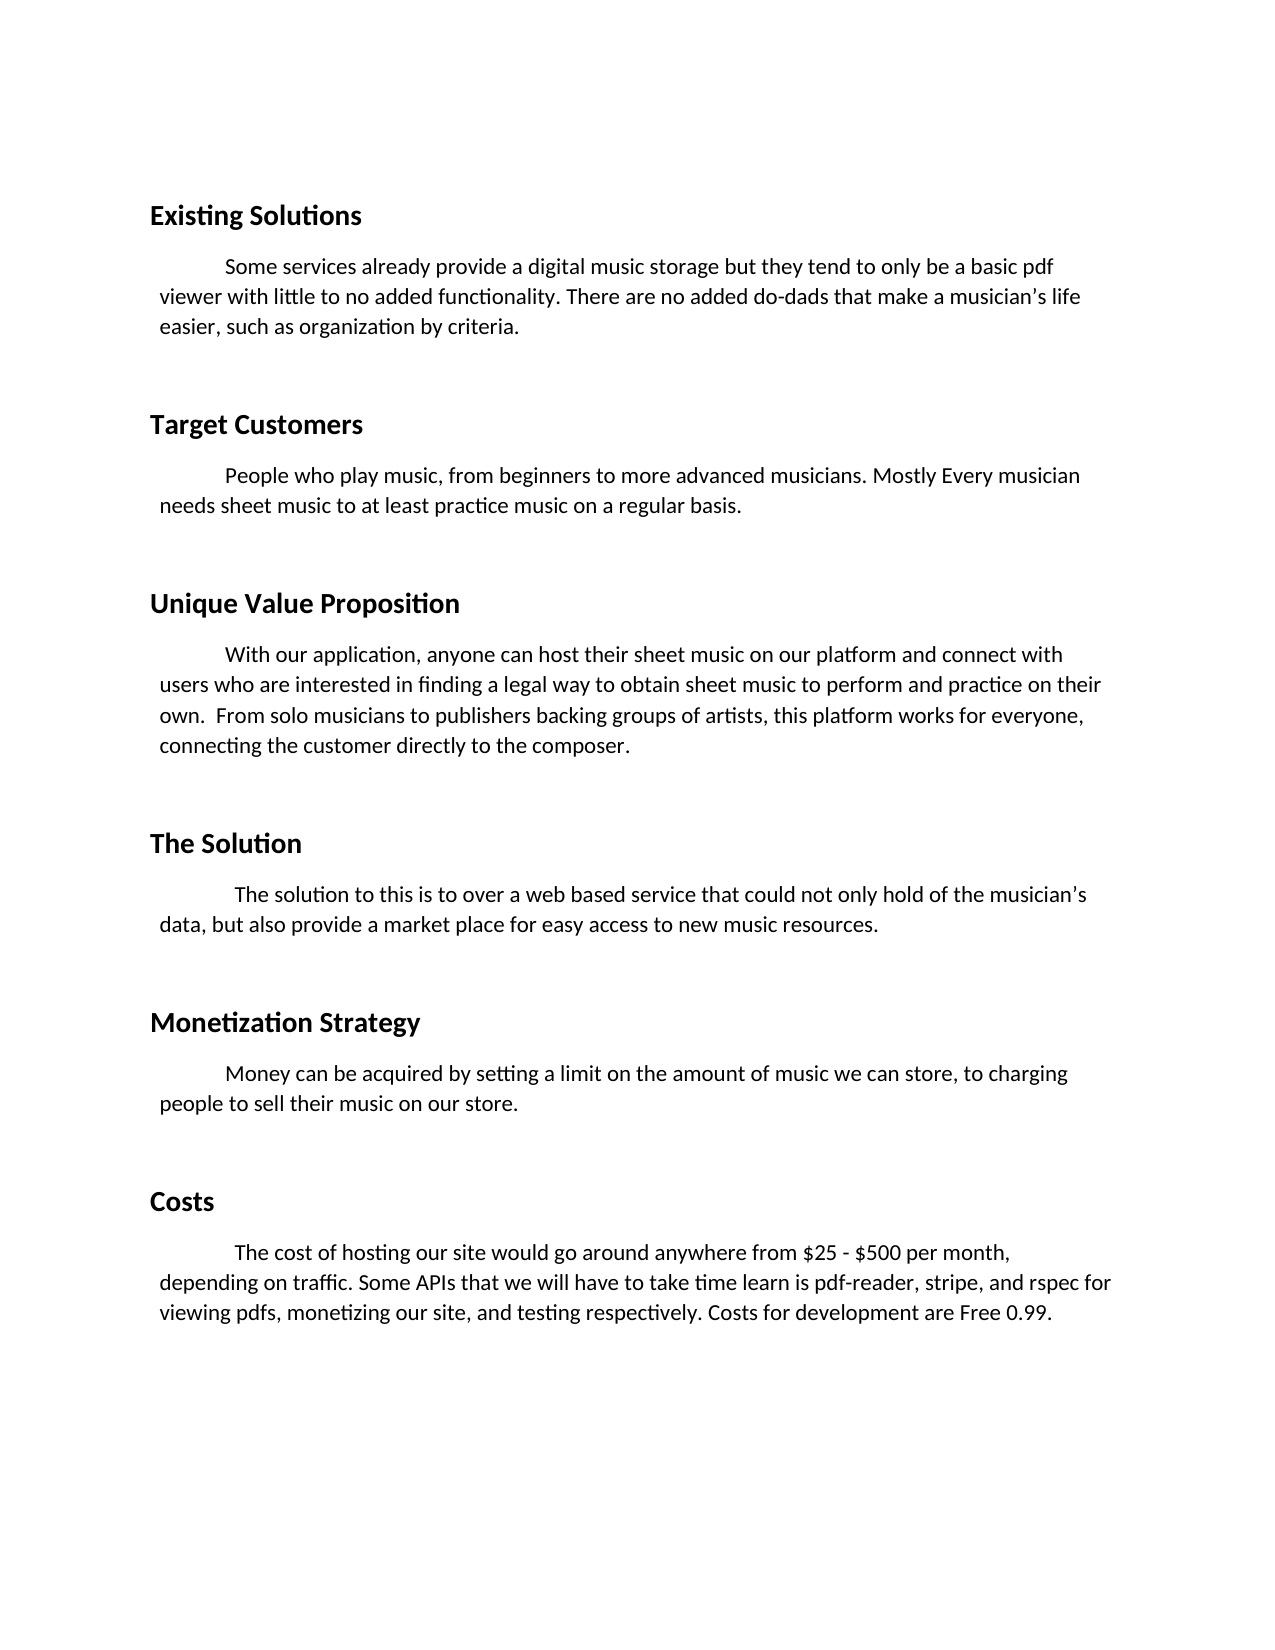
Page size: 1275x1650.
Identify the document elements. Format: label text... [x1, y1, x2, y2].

text Costs [150, 1183, 1125, 1218]
text Target Customers [150, 406, 1125, 442]
text Unique Value Proposition [150, 585, 1125, 621]
text The cost of hosting our site would go around anywhere from $25 - $500 per month, depending on traffic. Some APIs that we will have to take time learn is pdf-reader, stripe, and rspec for viewing pdfs, monetizing our site, and testing respectively. Costs for development are Free 0.99. [159, 1238, 1116, 1326]
text With our application, anyone can host their sheet music on our platform and connect with users who are interested in finding a legal way to obtain sheet music to perform and practice on their own. From solo musicians to publishers backing groups of artists, this platform works for everyone, connecting the customer directly to the composer. [159, 640, 1116, 759]
text The Solution [150, 825, 1125, 860]
text Money can be acquired by setting a limit on the amount of music we can store, to charging people to sell their music on our store. [159, 1059, 1116, 1117]
text People who play music, from beginners to more advanced musicians. Mostly Every musician needs sheet music to at least practice music on a regular basis. [159, 461, 1116, 519]
text The solution to this is to over a web based service that could not only hold of the musician’s data, but also provide a market place for easy access to new music resources. [159, 880, 1116, 938]
text Some services already provide a digital music storage but they tend to only be a basic pdf viewer with little to no added functionality. There are no added do-dads that make a musician’s life easier, such as organization by criteria. [159, 252, 1116, 340]
text Existing Solutions [150, 197, 1125, 232]
text Monetization Strategy [150, 1004, 1125, 1039]
